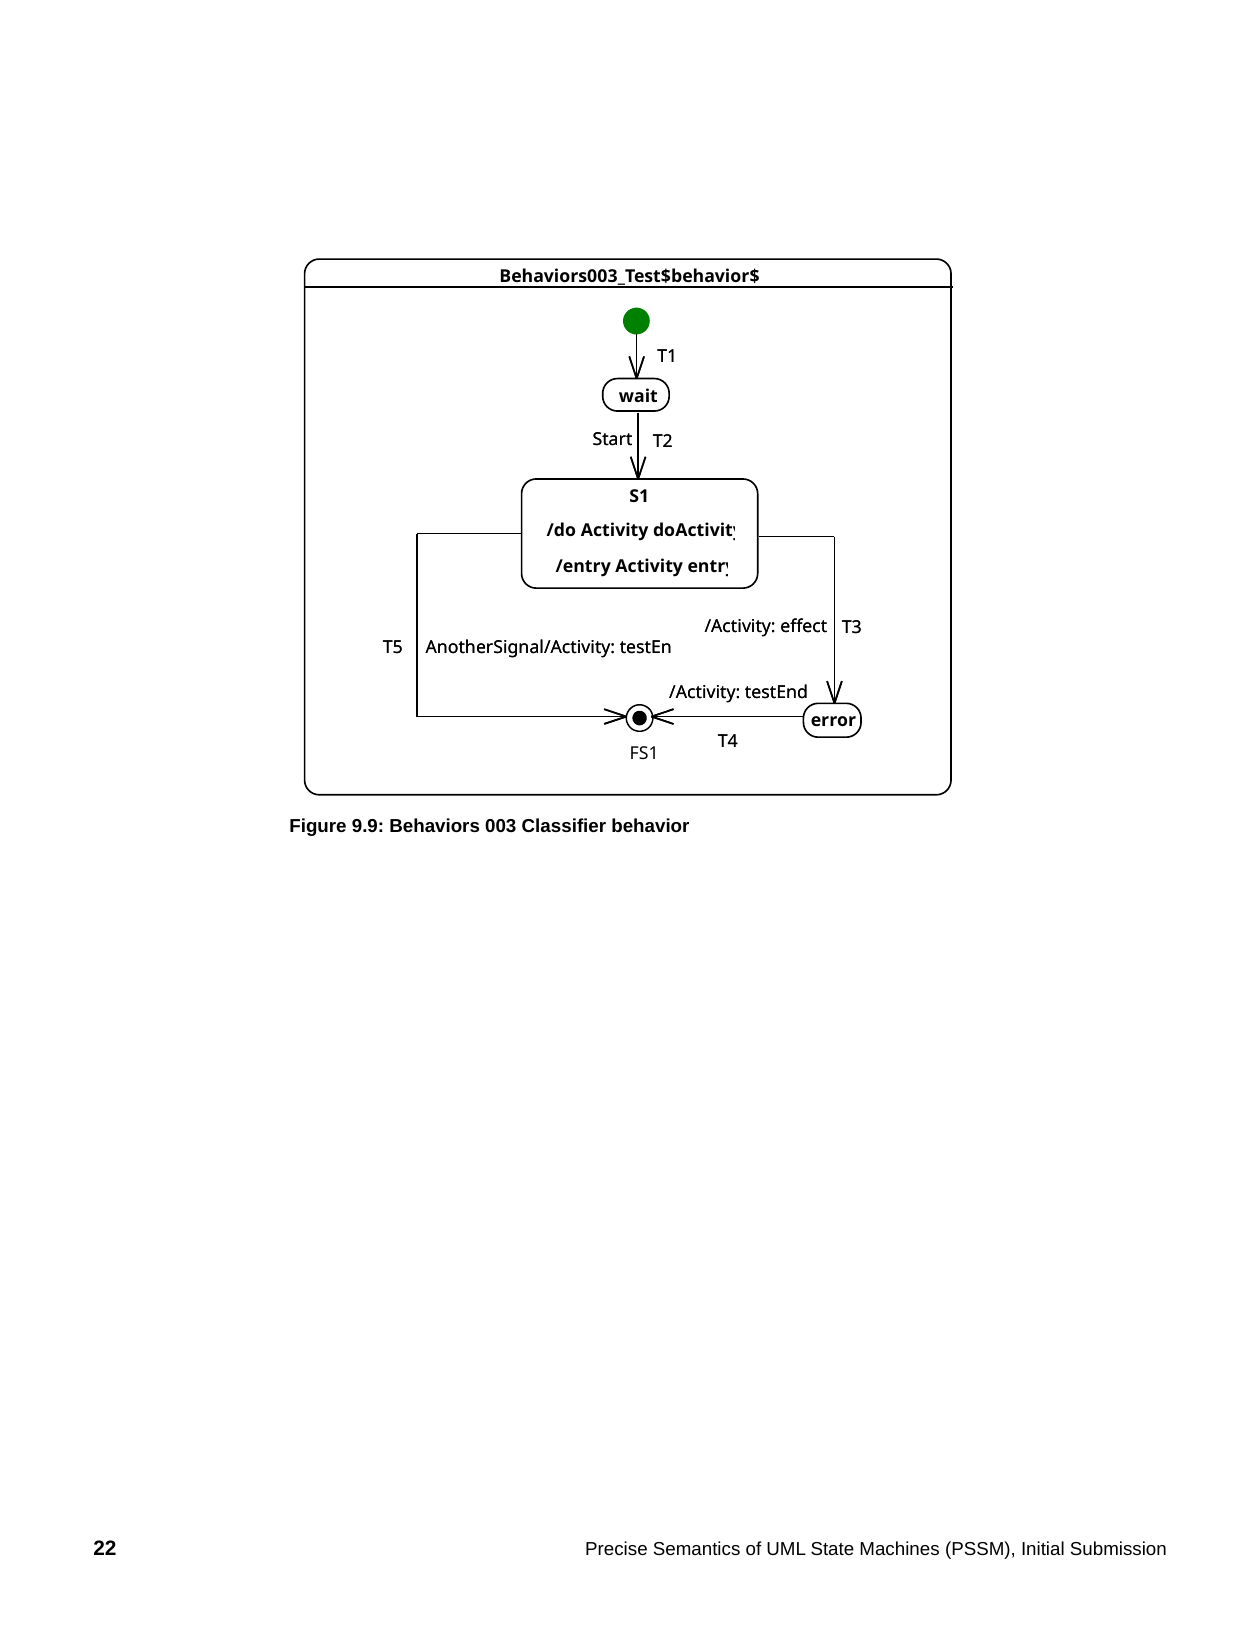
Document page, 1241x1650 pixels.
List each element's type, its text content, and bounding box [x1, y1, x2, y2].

text Figure 9.9: Behaviors 003 Classifier behavior [289, 243, 968, 837]
